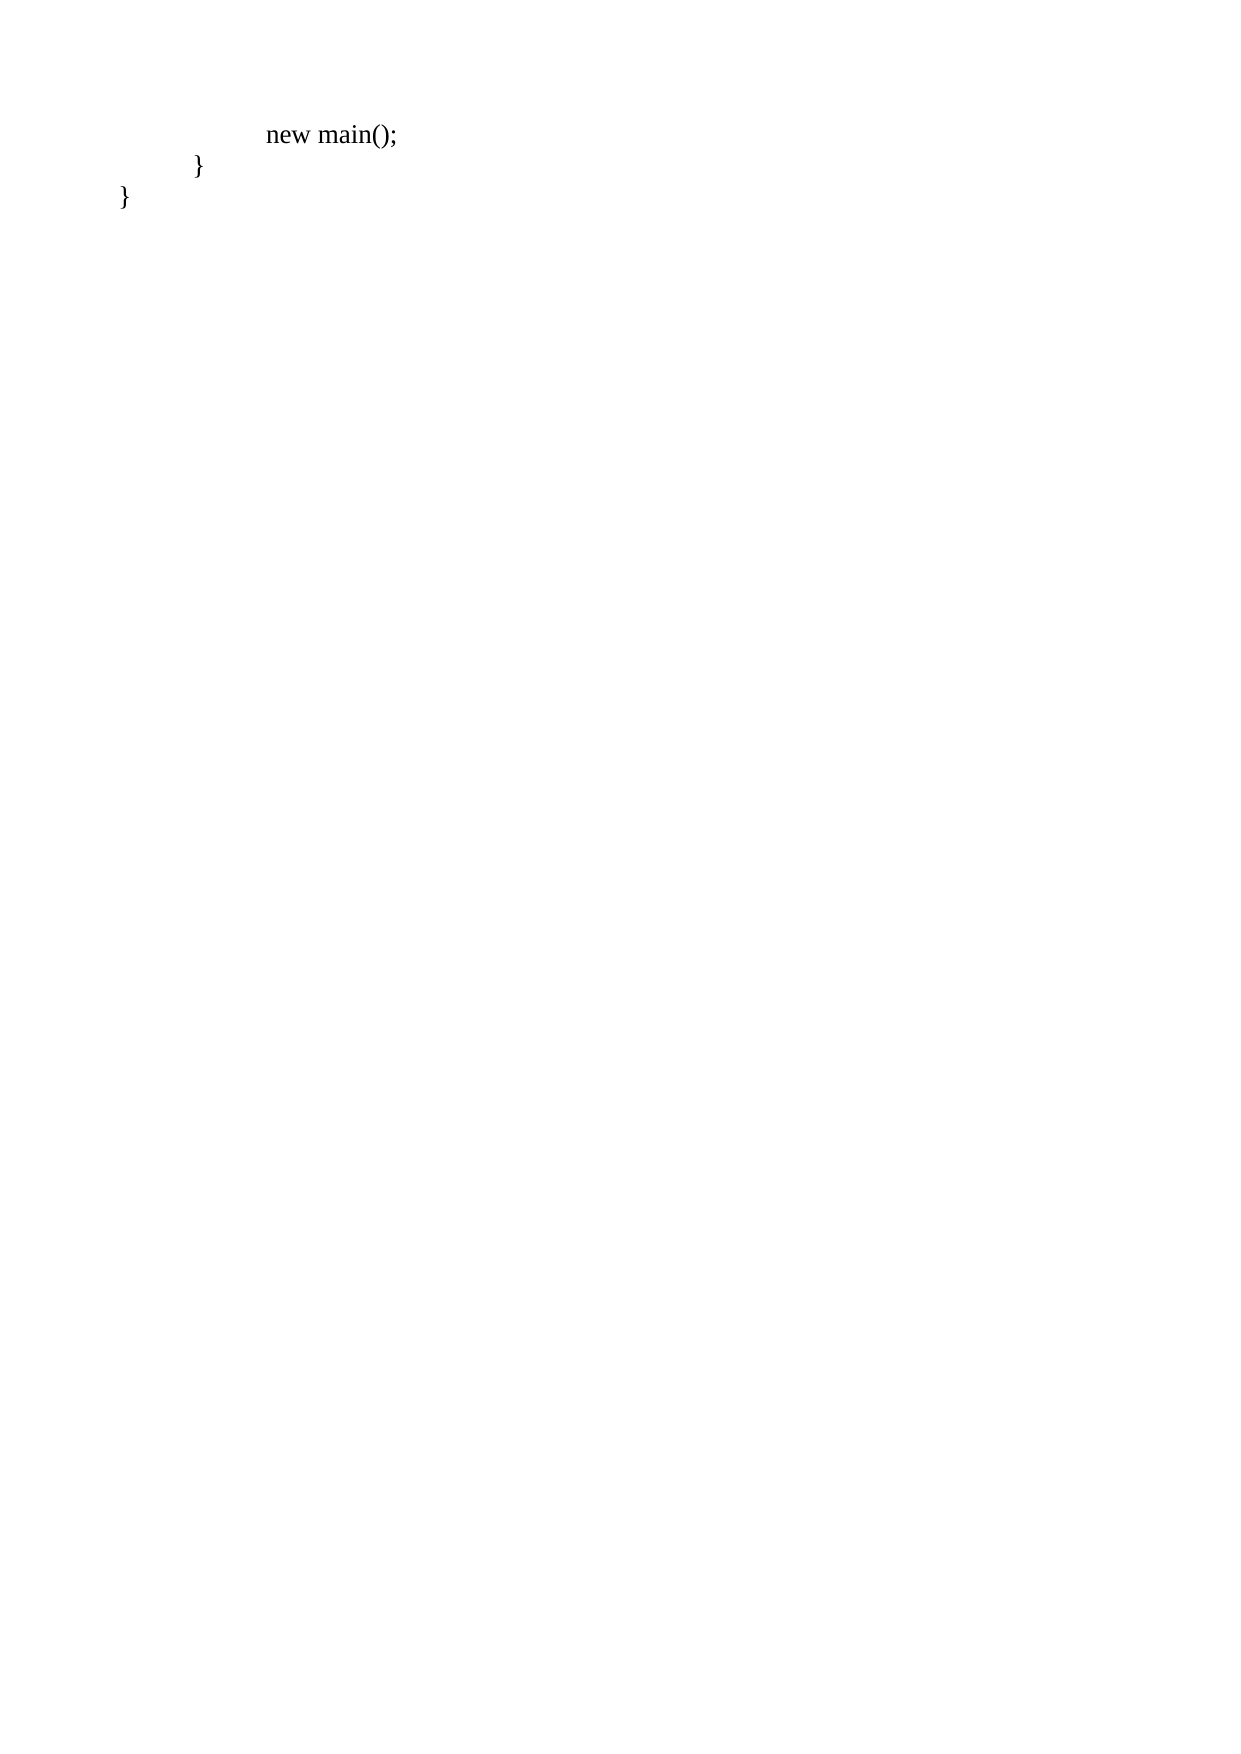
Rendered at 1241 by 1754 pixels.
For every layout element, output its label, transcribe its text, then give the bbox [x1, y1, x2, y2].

text } [118, 149, 1122, 180]
text new main(); [118, 118, 1122, 149]
text } [118, 180, 1122, 212]
